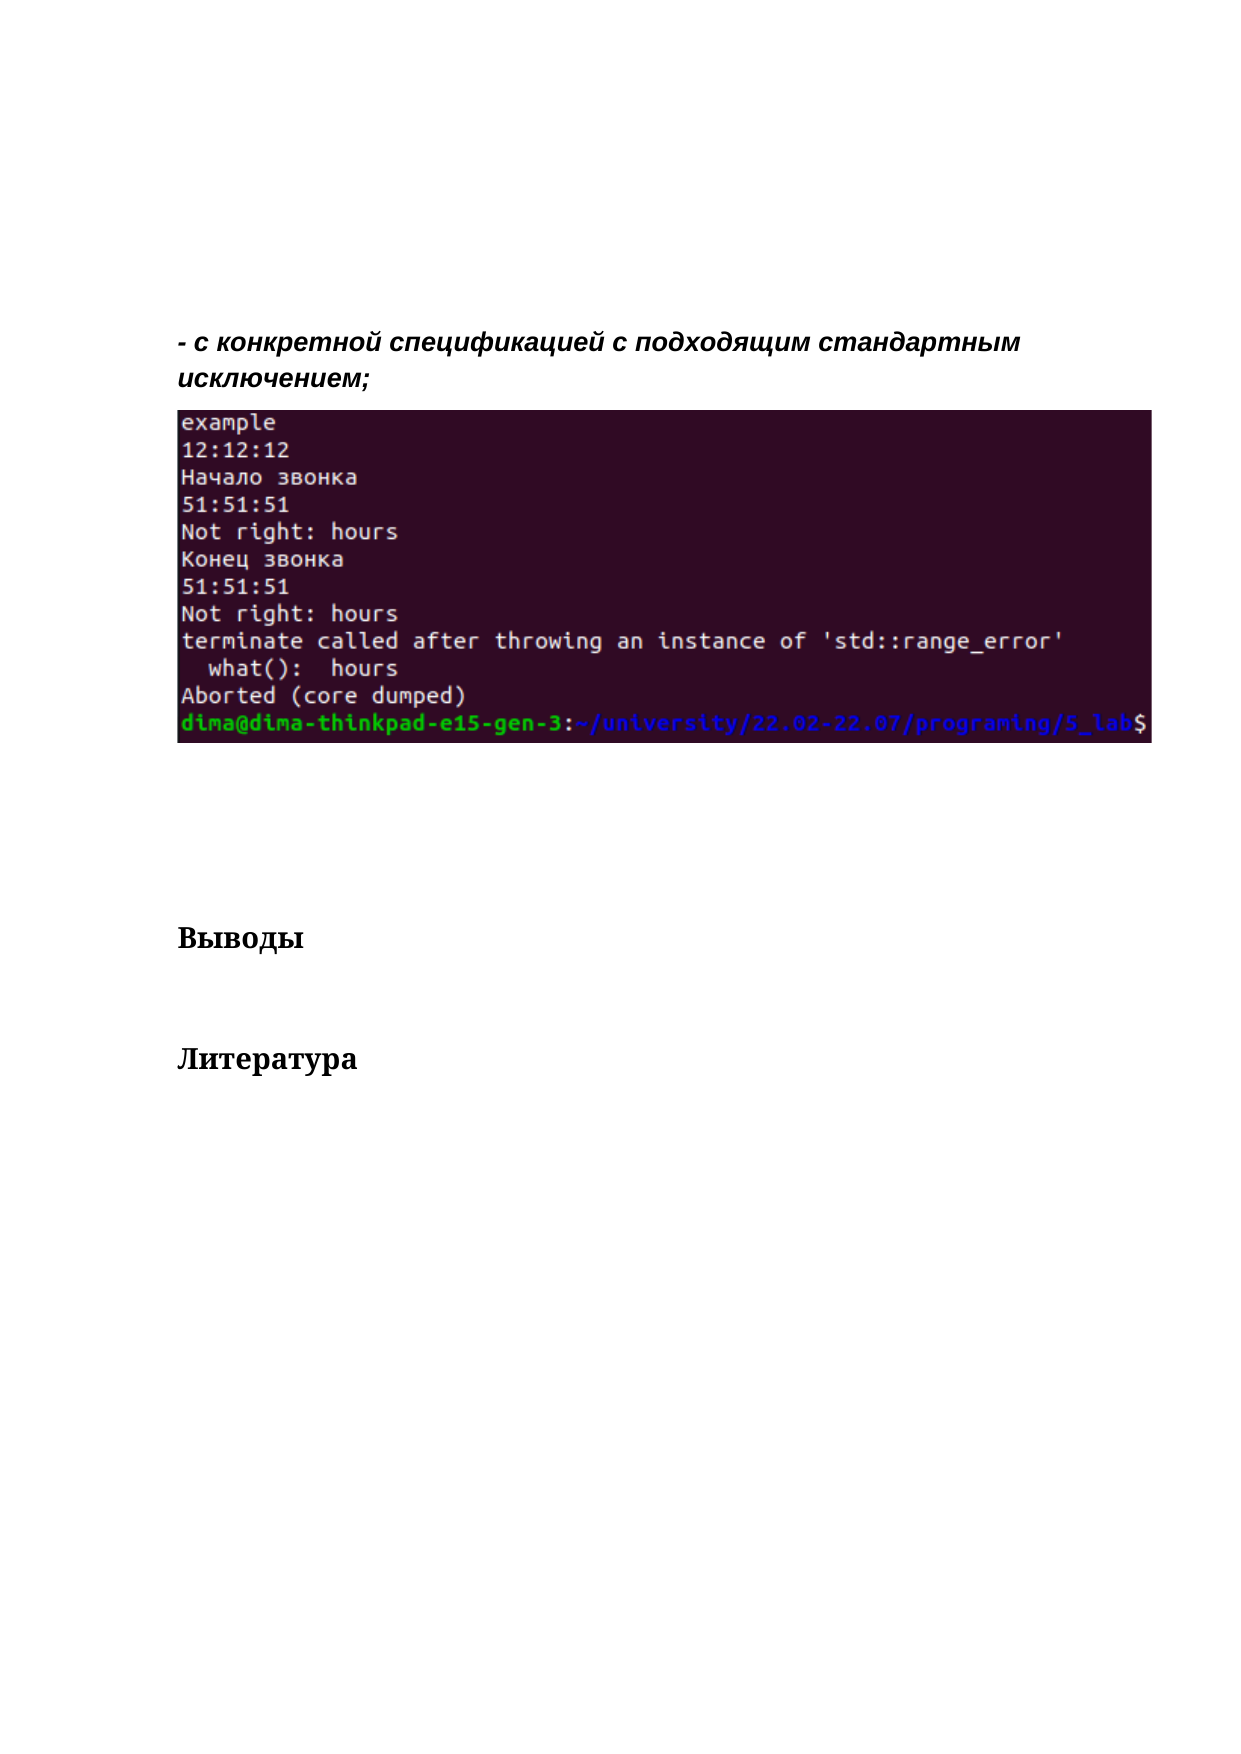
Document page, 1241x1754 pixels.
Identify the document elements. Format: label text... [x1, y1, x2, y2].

subtitle Выводы [177, 922, 1152, 956]
picture [177, 410, 1152, 743]
subtitle Литература [177, 1043, 1152, 1076]
subtitle - с конкретной спецификацией с подходящим стандартным исключением; [177, 326, 1152, 393]
